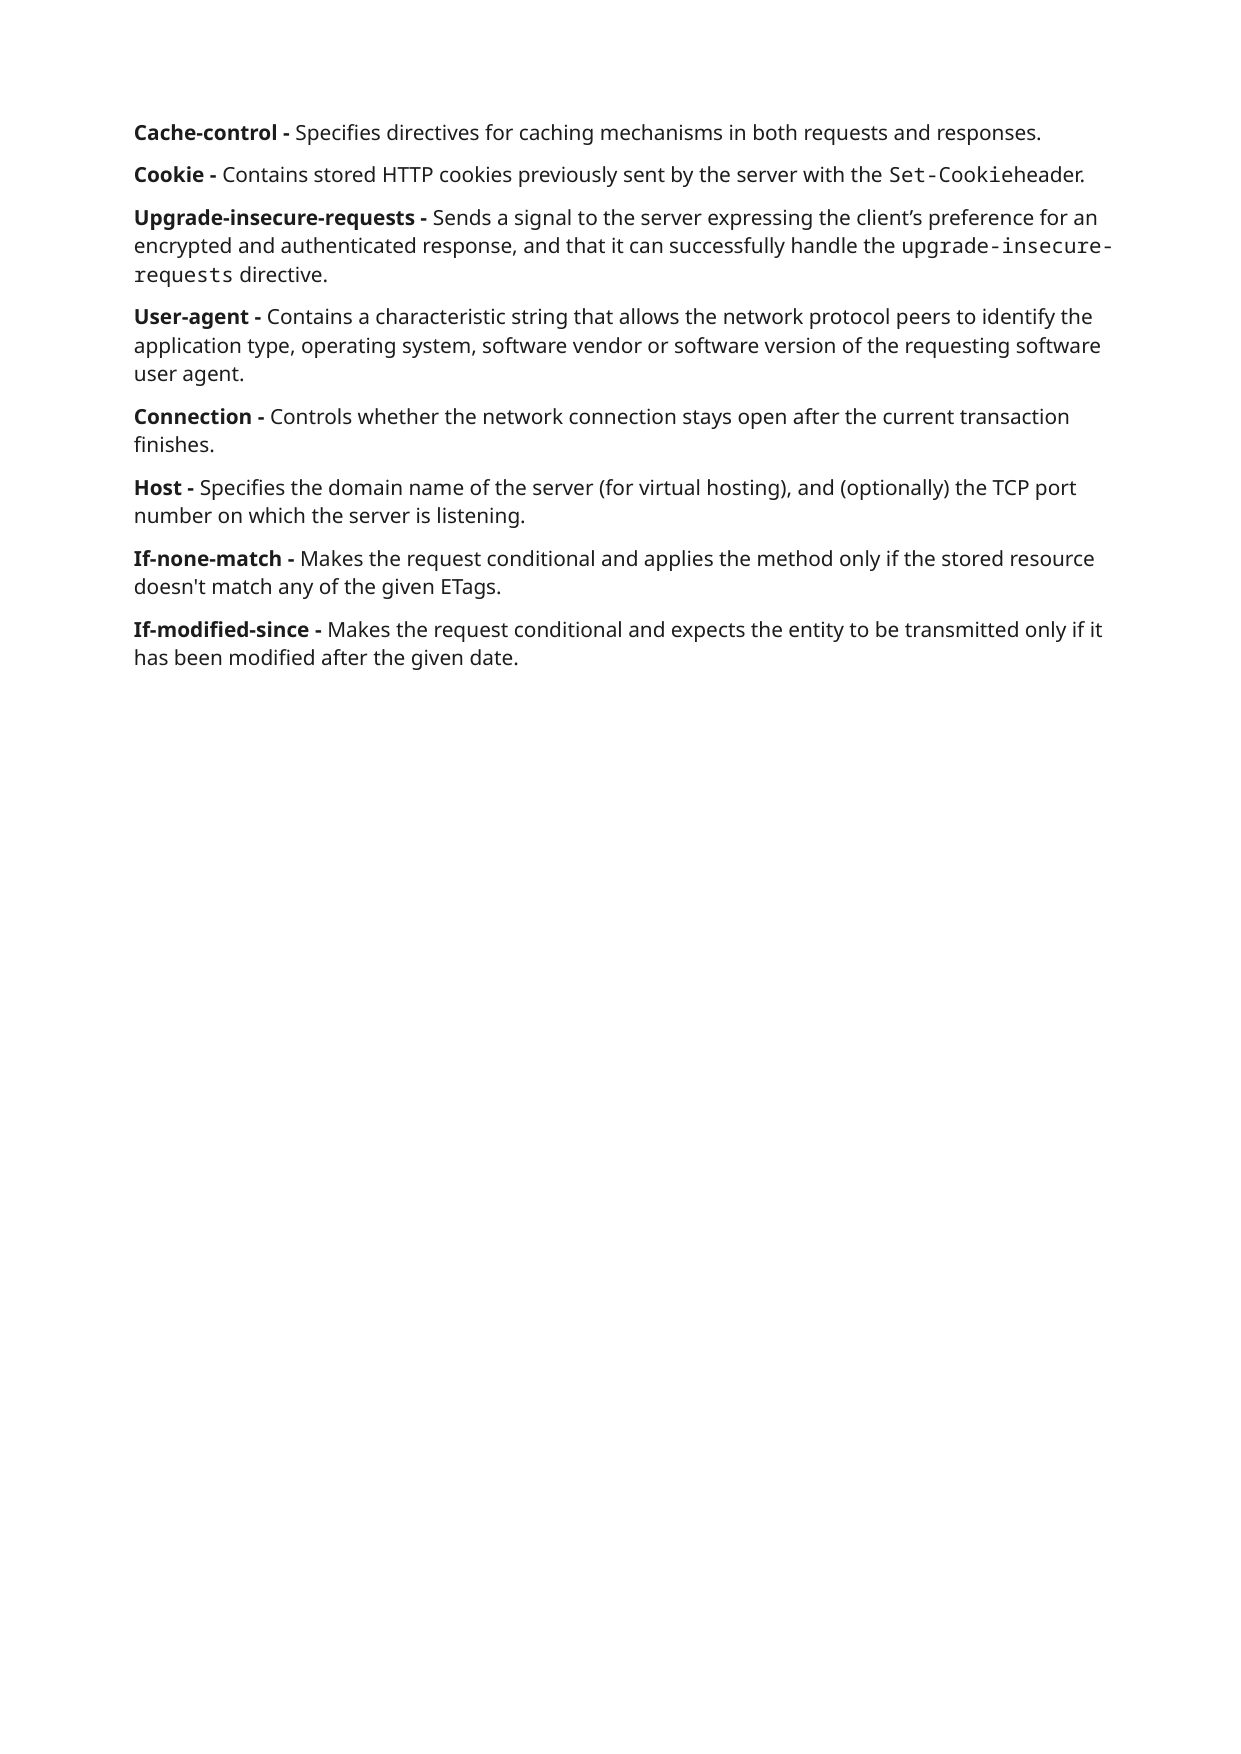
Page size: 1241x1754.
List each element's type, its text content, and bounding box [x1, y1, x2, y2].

text If-modified-since - Makes the request conditional and expects the entity to be transmitted only if it has been modified after the given date. [134, 615, 1122, 672]
text Cache-control - Specifies directives for caching mechanisms in both requests and responses. [134, 118, 1122, 147]
text If-none-match - Makes the request conditional and applies the method only if the stored resource doesn't match any of the given ETags. [134, 544, 1122, 601]
text User-agent - Contains a characteristic string that allows the network protocol peers to identify the application type, operating system, software vendor or software version of the requesting software user agent. [134, 302, 1122, 388]
text Host - Specifies the domain name of the server (for virtual hosting), and (optionally) the TCP port number on which the server is listening. [134, 473, 1122, 530]
text Upgrade-insecure-requests - Sends a signal to the server expressing the client’s preference for an encrypted and authenticated response, and that it can successfully handle the upgrade-insecure-requests directive. [134, 203, 1122, 288]
text Cookie - Contains stored HTTP cookies previously sent by the server with the Set-Cookieheader. [134, 161, 1122, 189]
text Connection - Controls whether the network connection stays open after the current transaction finishes. [134, 402, 1122, 459]
